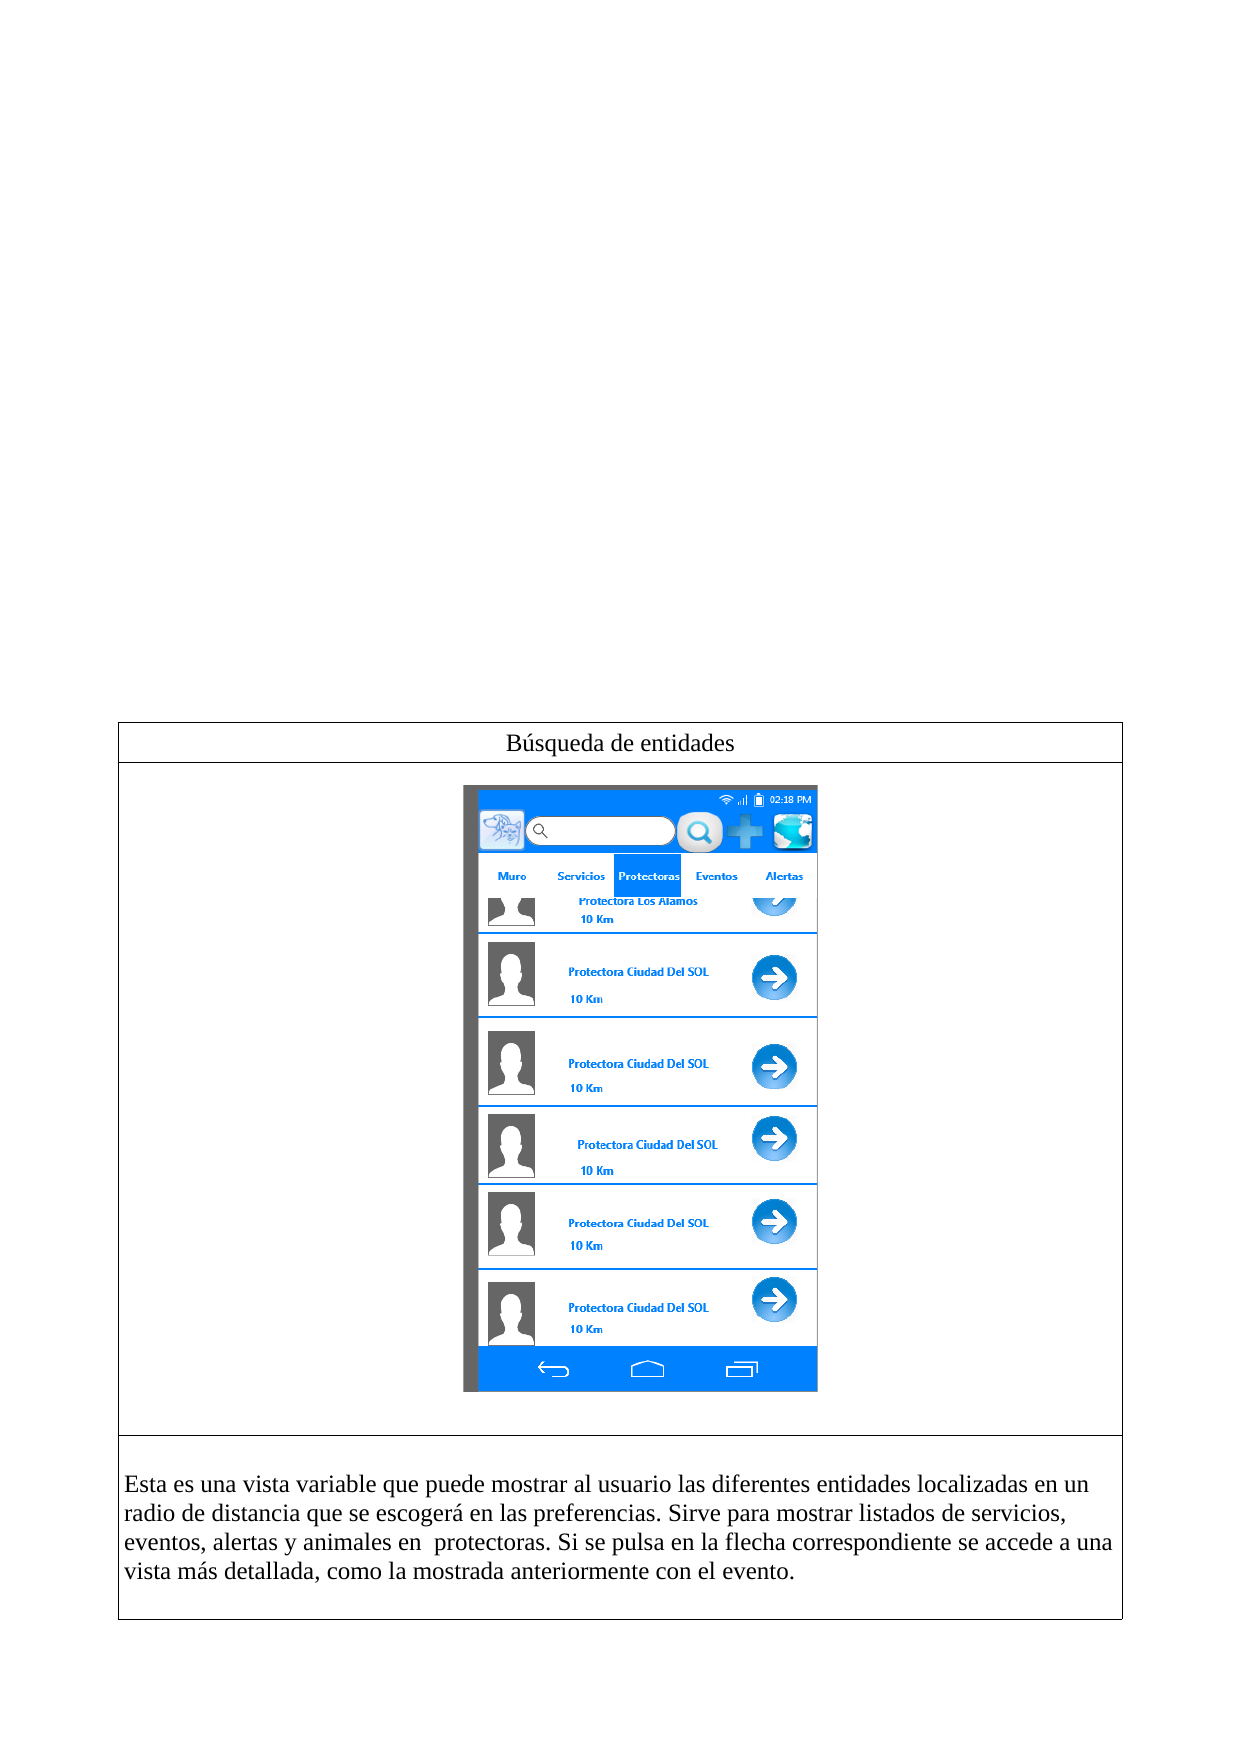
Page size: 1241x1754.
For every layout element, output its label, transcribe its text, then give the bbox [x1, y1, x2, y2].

table_cell [119, 763, 1122, 1435]
table_header Búsqueda de entidades [119, 723, 1122, 762]
picture [463, 785, 818, 1392]
table_cell Esta es una vista variable que puede mostrar al usuario las diferentes entidades localizadas en un radio de distancia que se escogerá en las preferencias. Sirve para mostrar listados de servicios, eventos, alertas y animales en protectoras. Si se pulsa en la flecha correspondiente se accede a una vista más detallada, como la mostrada anteriormente con el evento. [119, 1436, 1122, 1619]
